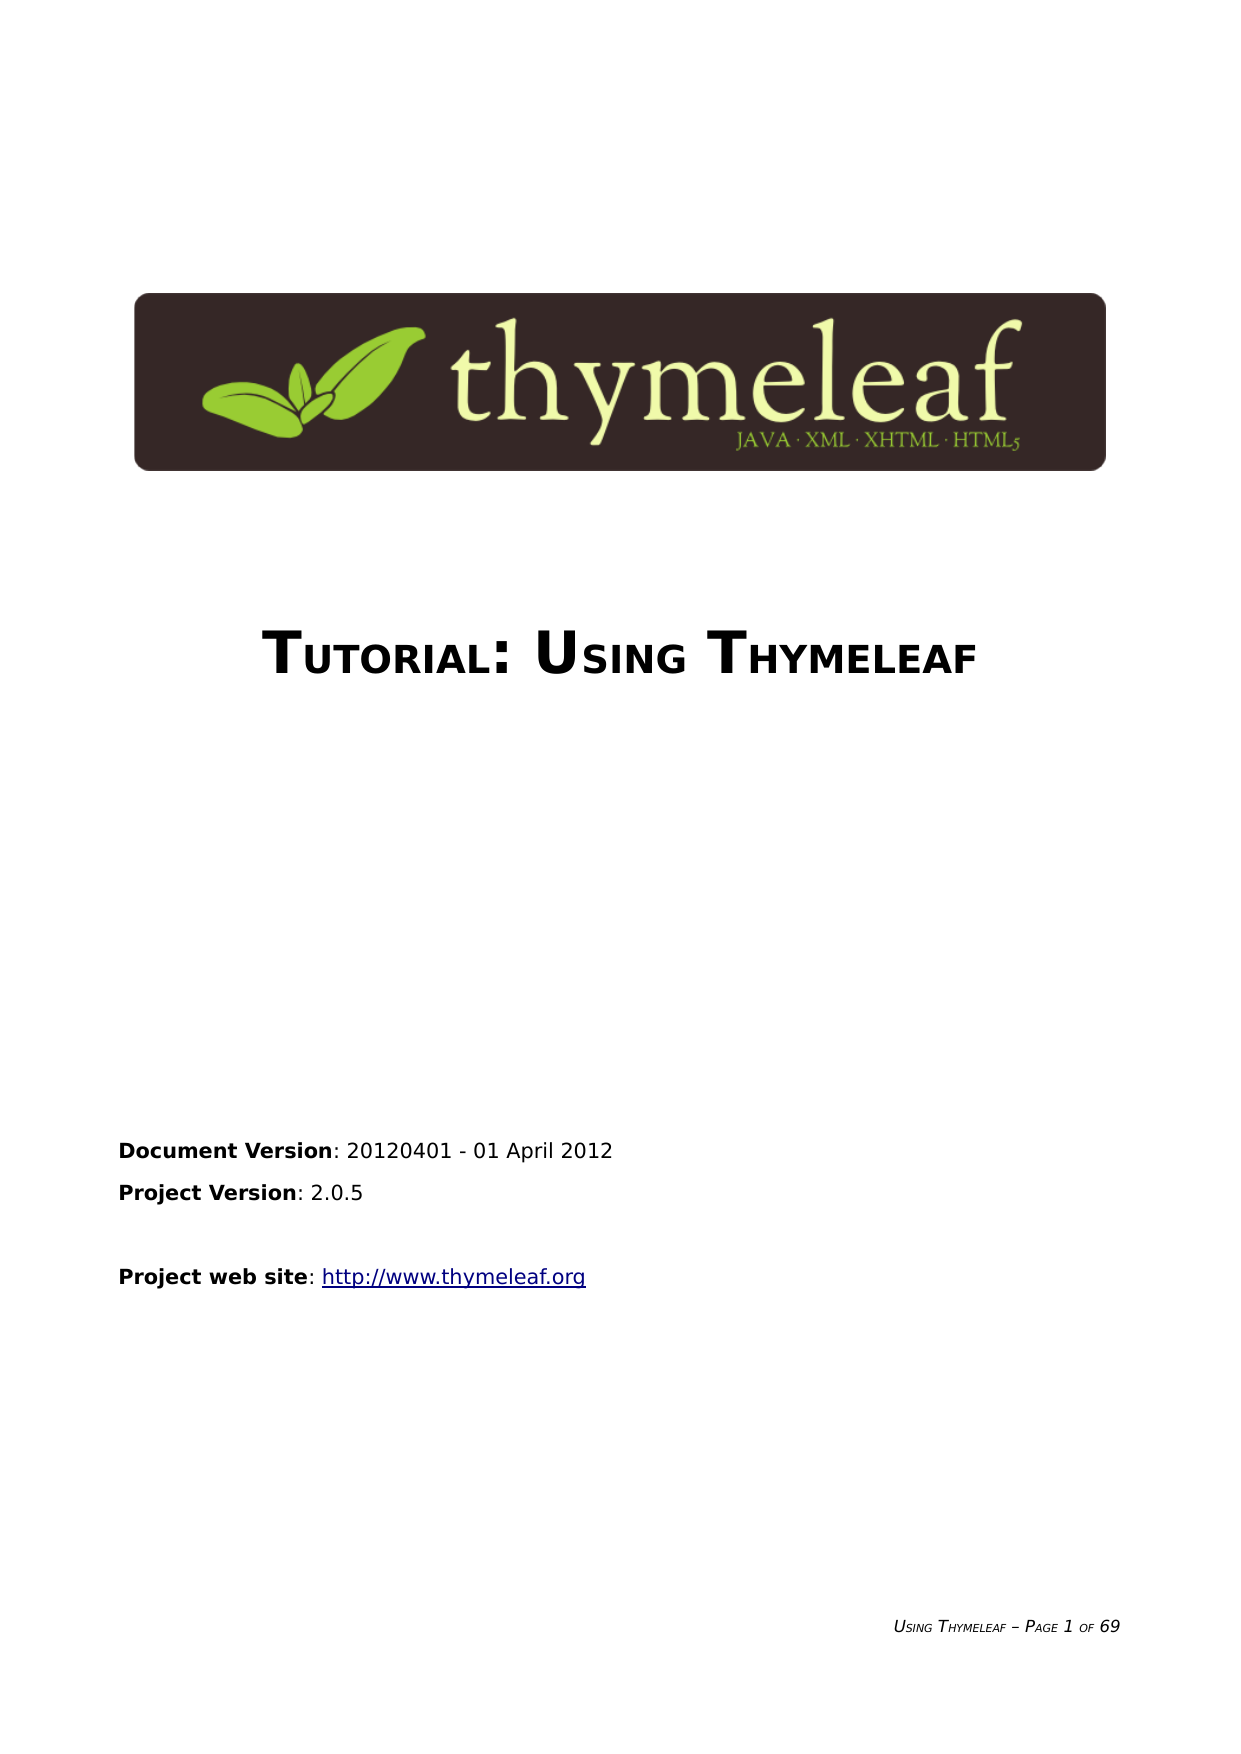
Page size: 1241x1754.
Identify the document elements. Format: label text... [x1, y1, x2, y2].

picture [134, 293, 1106, 471]
text Document Version: 20120401 - 01 April 2012 [118, 1139, 1122, 1164]
text Project Version: 2.0.5 [118, 1181, 1122, 1206]
title Tutorial: Using Thymeleaf [118, 620, 1122, 688]
text Project web site: http://www.thymeleaf.org [118, 1265, 1122, 1289]
